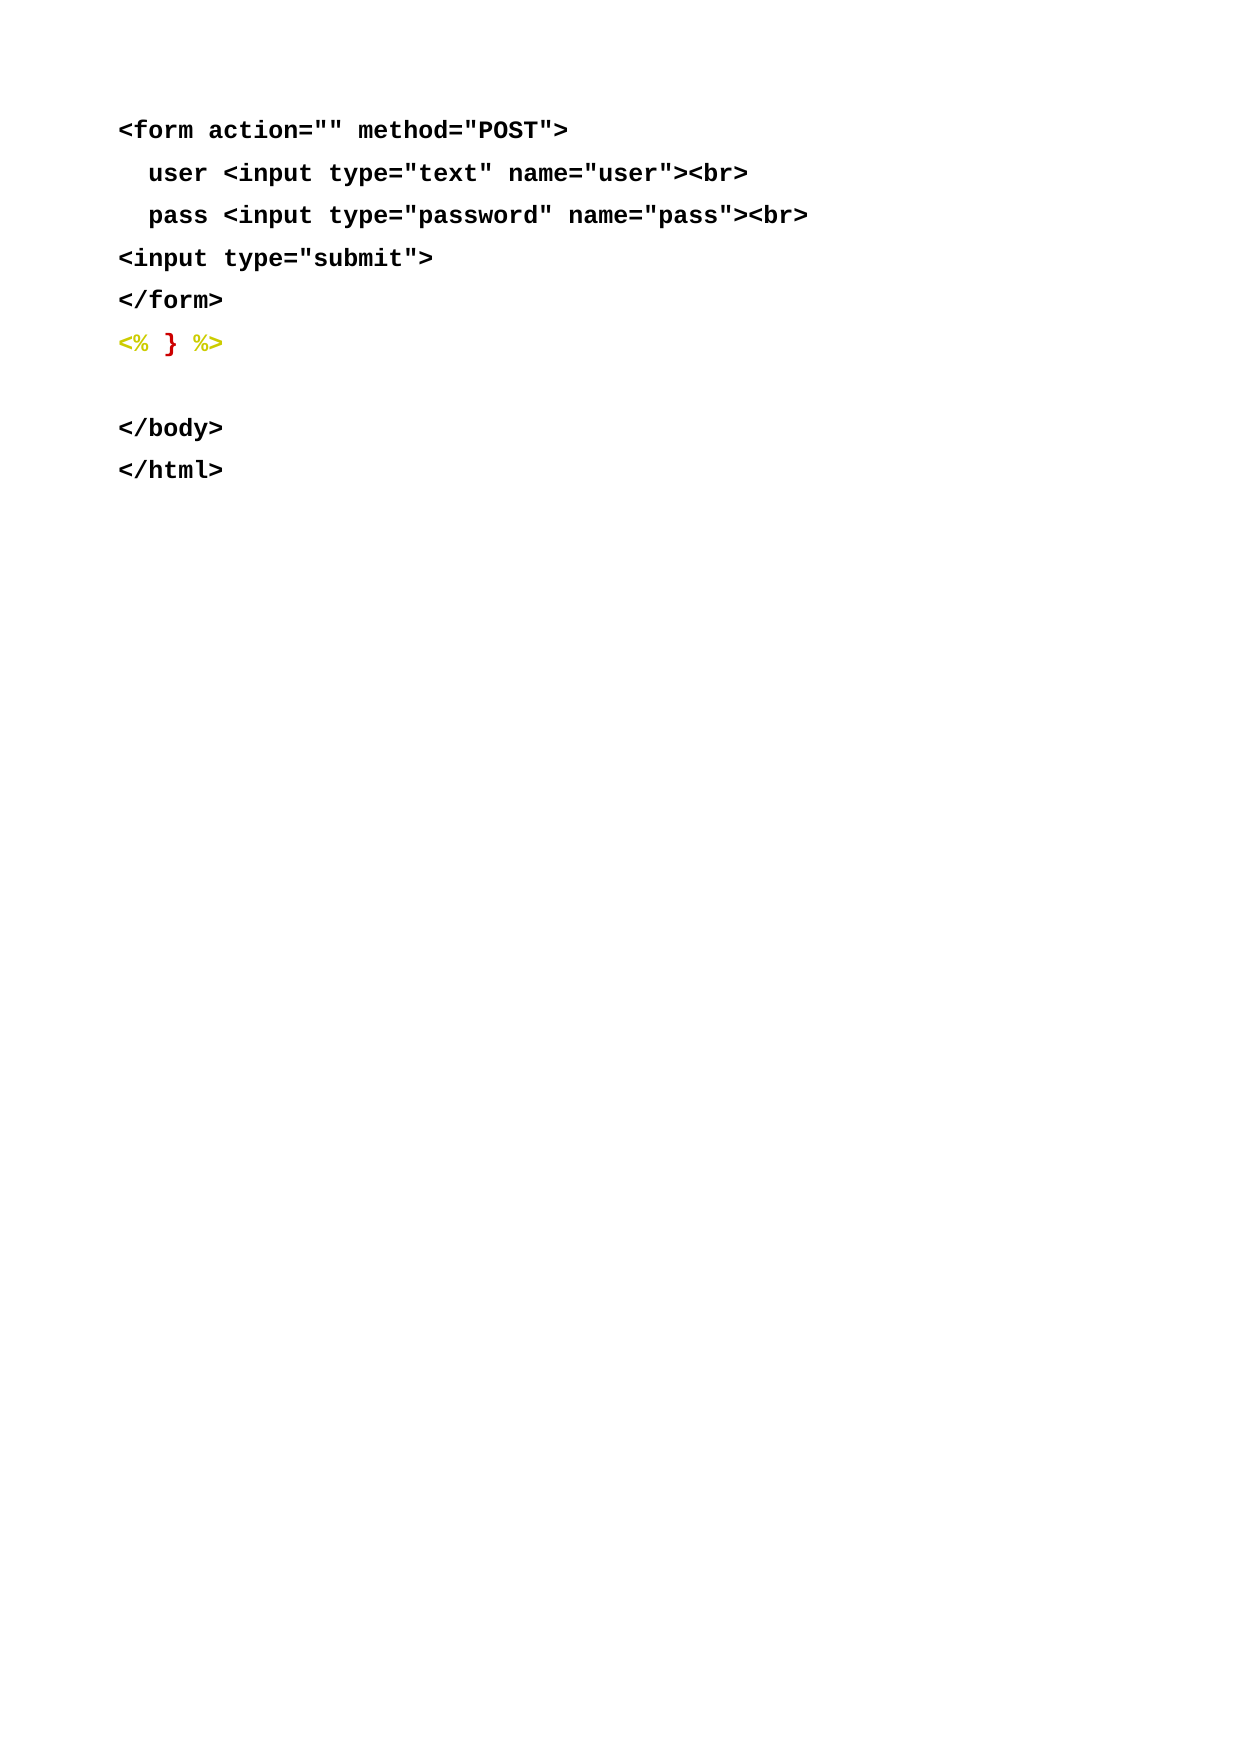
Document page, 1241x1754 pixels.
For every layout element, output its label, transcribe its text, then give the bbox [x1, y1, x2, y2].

text </html> [118, 458, 1122, 486]
text </body> [118, 416, 1122, 444]
text <form action="" method="POST"> user <input type="text" name="user"><br> pass <input type="password" name="pass"><br> <input type="submit"> </form> <% } %> [118, 118, 1122, 359]
